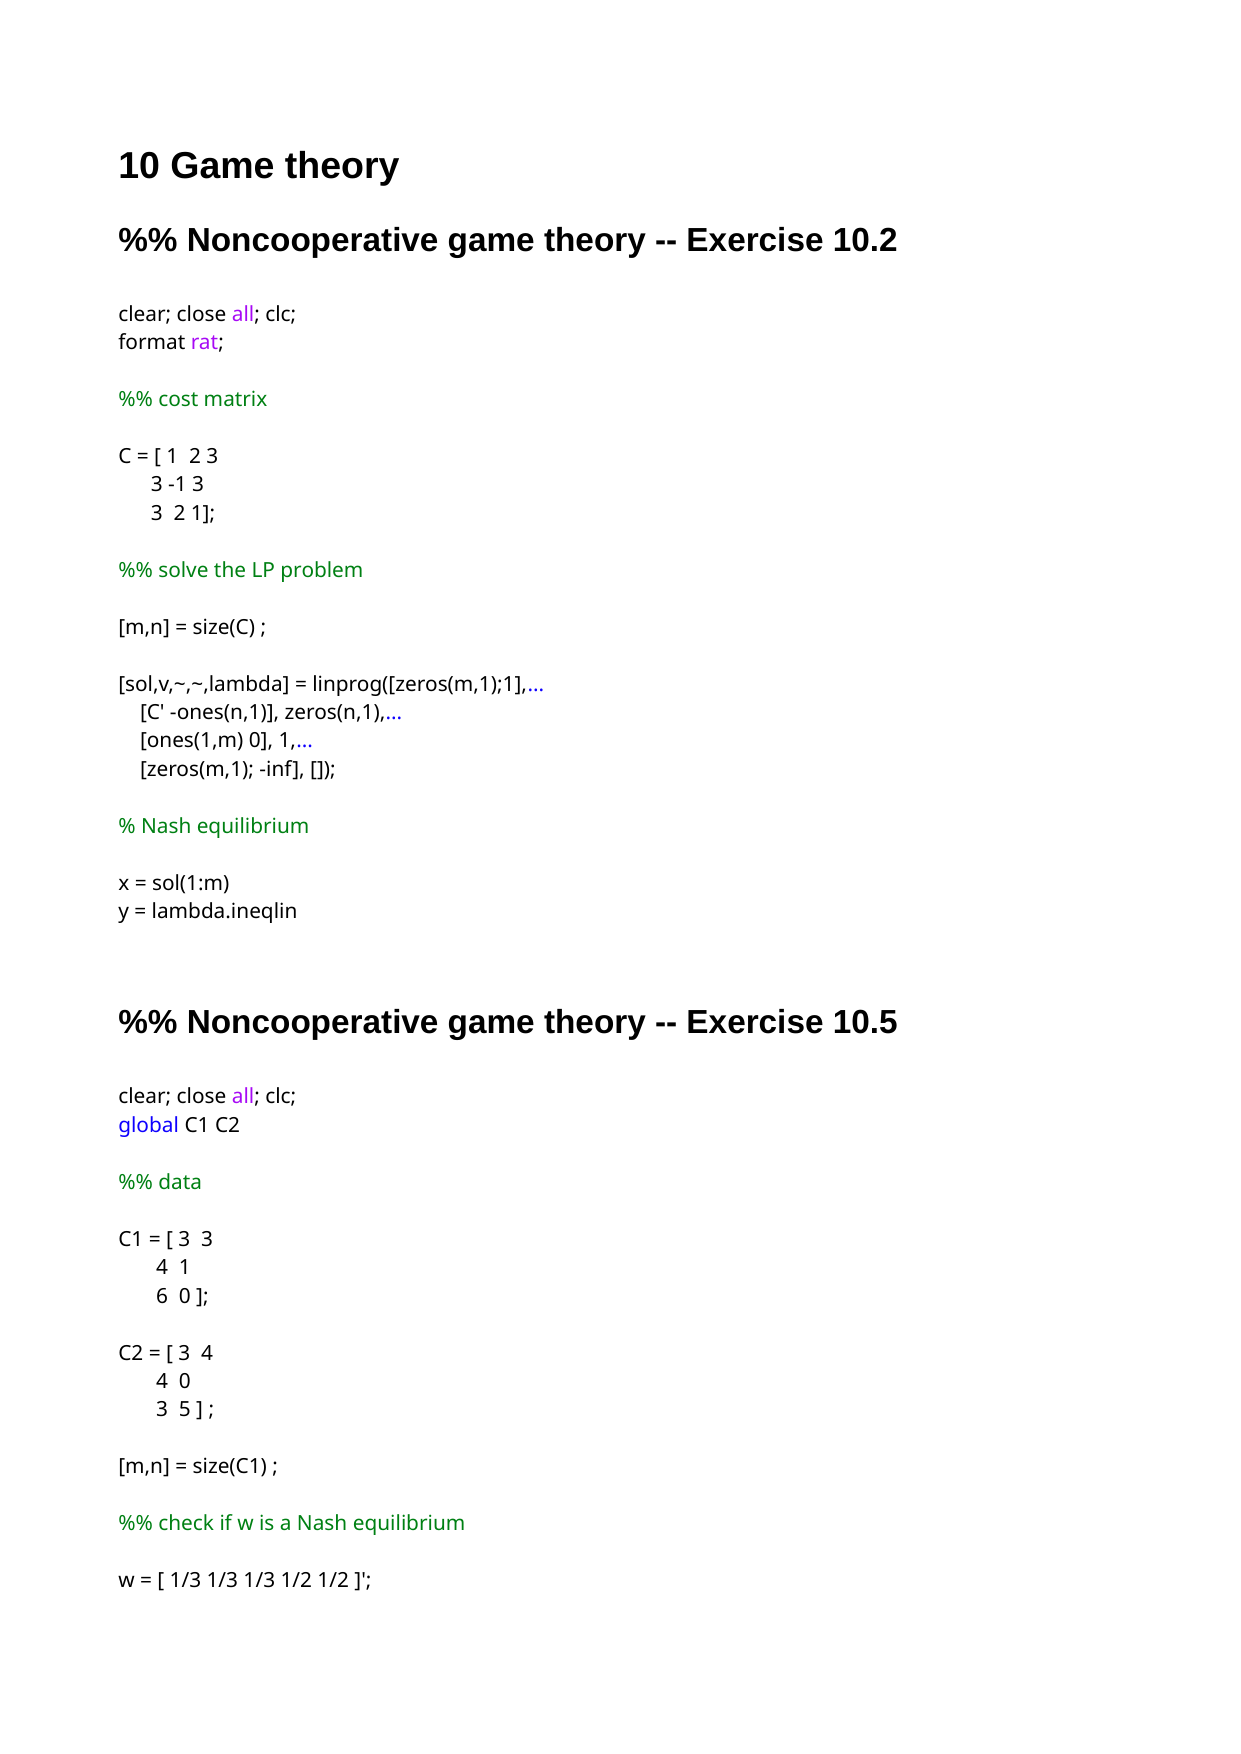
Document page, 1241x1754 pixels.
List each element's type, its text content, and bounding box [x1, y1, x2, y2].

text %% data [118, 1167, 1122, 1195]
text [ones(1,m) 0], 1,... [118, 726, 1122, 754]
text x = sol(1:m) [118, 868, 1122, 896]
text global C1 C2 [118, 1110, 1122, 1138]
text C1 = [ 3 3 [118, 1224, 1122, 1252]
text [m,n] = size(C) ; [118, 612, 1122, 640]
text w = [ 1/3 1/3 1/3 1/2 1/2 ]'; [118, 1565, 1122, 1593]
text C2 = [ 3 4 [118, 1338, 1122, 1366]
text format rat; [118, 327, 1122, 356]
text [m,n] = size(C1) ; [118, 1451, 1122, 1480]
text 3 5 ] ; [118, 1394, 1122, 1423]
text 3 2 1]; [118, 498, 1122, 526]
text [sol,v,~,~,lambda] = linprog([zeros(m,1);1],... [118, 669, 1122, 697]
text y = lambda.ineqlin [118, 896, 1122, 924]
subtitle %% Noncooperative game theory -- Exercise 10.2 [118, 219, 1122, 258]
subtitle 10 Game theory [118, 143, 1122, 186]
text 4 1 [118, 1252, 1122, 1281]
text clear; close all; clc; [118, 1082, 1122, 1110]
text 4 0 [118, 1366, 1122, 1394]
text 6 0 ]; [118, 1281, 1122, 1309]
text %% check if w is a Nash equilibrium [118, 1508, 1122, 1537]
text %% solve the LP problem [118, 555, 1122, 583]
text %% cost matrix [118, 384, 1122, 413]
subtitle %% Noncooperative game theory -- Exercise 10.5 [118, 1002, 1122, 1041]
text C = [ 1 2 3 [118, 441, 1122, 469]
text % Nash equilibrium [118, 811, 1122, 839]
text clear; close all; clc; [118, 299, 1122, 327]
text [zeros(m,1); -inf], []); [118, 754, 1122, 782]
text 3 -1 3 [118, 469, 1122, 498]
text [C' -ones(n,1)], zeros(n,1),... [118, 697, 1122, 726]
